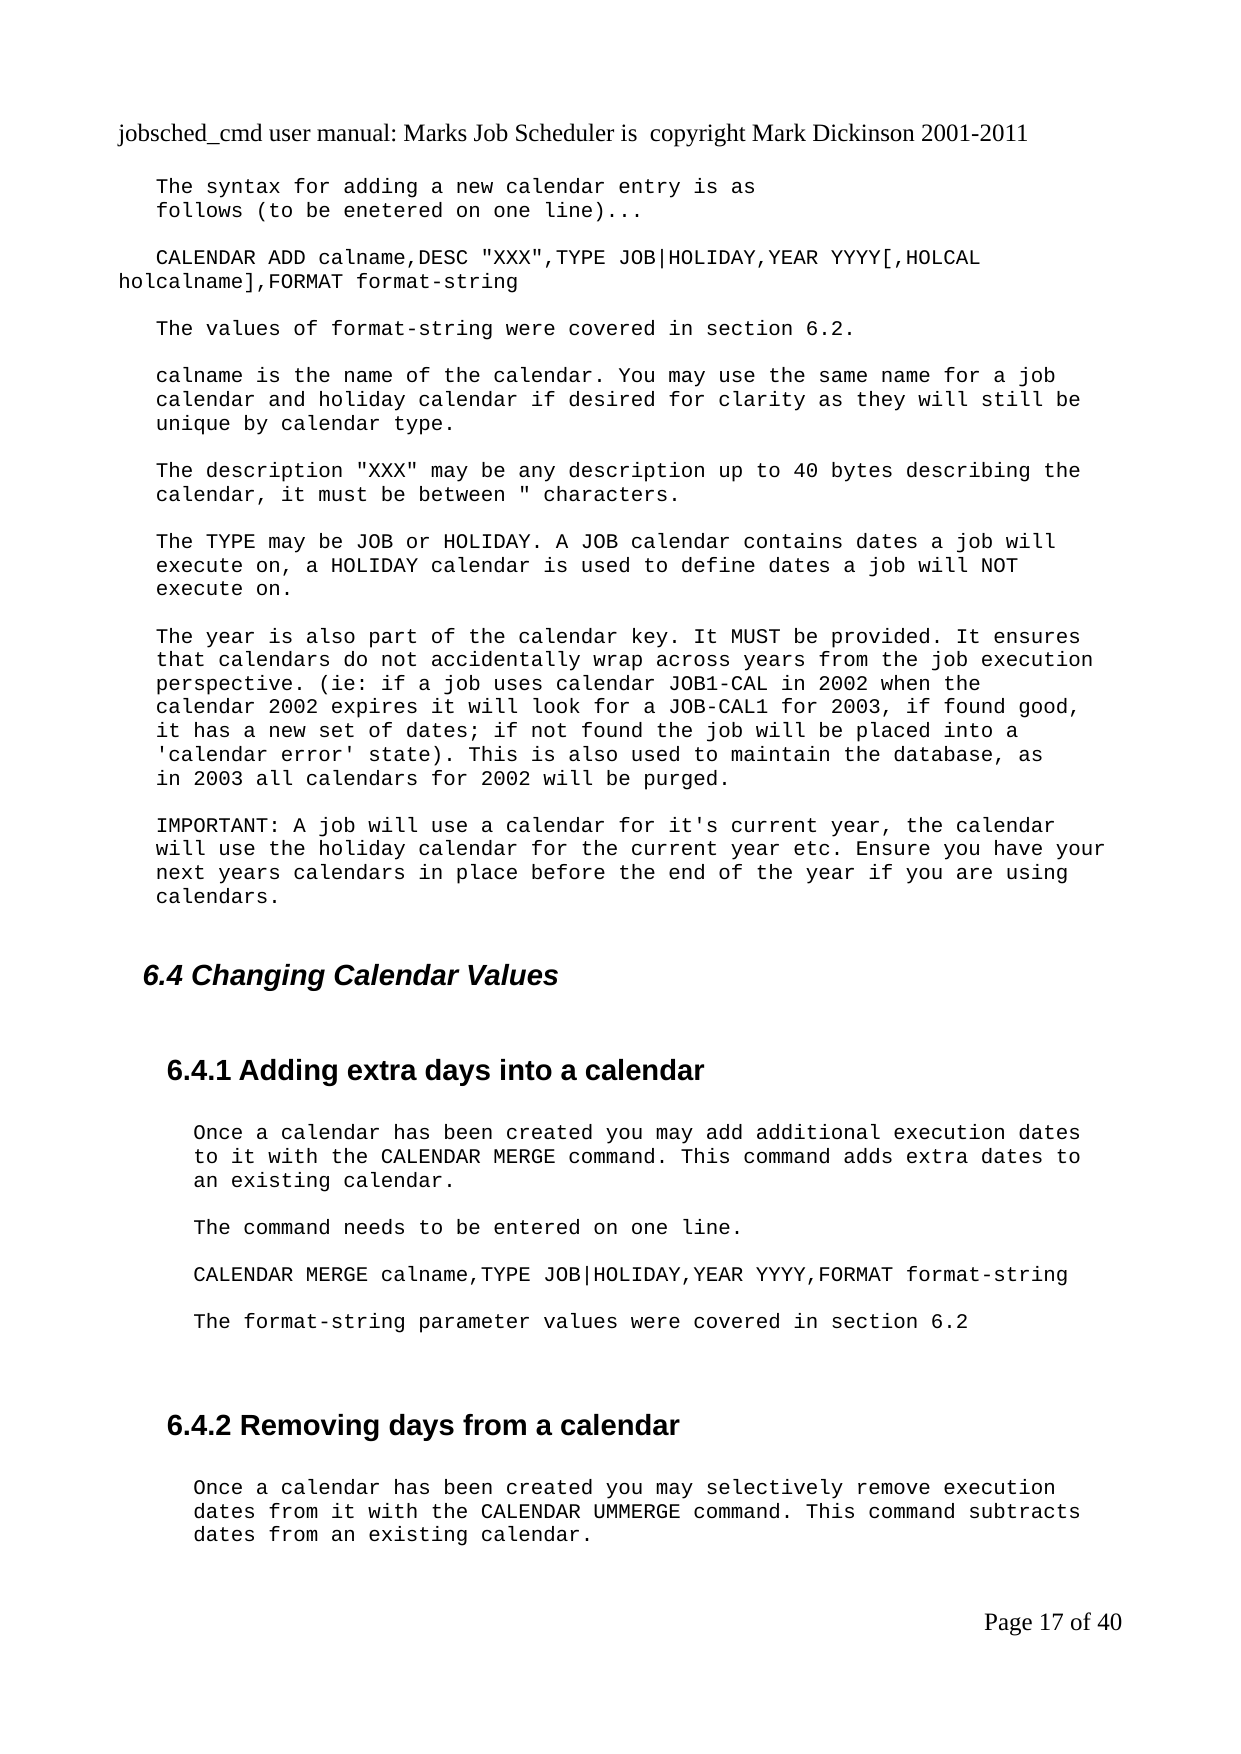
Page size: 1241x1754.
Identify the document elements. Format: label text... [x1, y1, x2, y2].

text IMPORTANT: A job will use a calendar for it's current year, the calendar [118, 815, 1122, 838]
text unique by calendar type. [118, 413, 1122, 436]
subtitle 6.4.2 Removing days from a calendar [118, 1407, 1122, 1441]
text will use the holiday calendar for the current year etc. Ensure you have your [118, 838, 1122, 862]
text execute on, a HOLIDAY calendar is used to define dates a job will NOT [118, 555, 1122, 578]
text CALENDAR MERGE calname,TYPE JOB|HOLIDAY,YEAR YYYY,FORMAT format-string [118, 1264, 1122, 1288]
text calendar and holiday calendar if desired for clarity as they will still be [118, 389, 1122, 413]
text The command needs to be entered on one line. [118, 1217, 1122, 1241]
text dates from it with the CALENDAR UMMERGE command. This command subtracts [118, 1501, 1122, 1524]
text calendars. [118, 886, 1122, 909]
text calendar 2002 expires it will look for a JOB-CAL1 for 2003, if found good, [118, 697, 1122, 720]
text dates from an existing calendar. [118, 1524, 1122, 1548]
text Once a calendar has been created you may add additional execution dates [118, 1122, 1122, 1146]
text CALENDAR ADD calname,DESC "XXX",TYPE JOB|HOLIDAY,YEAR YYYY[,HOLCAL holcalname],FORMAT format-string [118, 247, 1122, 294]
text The year is also part of the calendar key. It MUST be provided. It ensures [118, 626, 1122, 649]
text that calendars do not accidentally wrap across years from the job execution [118, 649, 1122, 673]
text The description "XXX" may be any description up to 40 bytes describing the [118, 460, 1122, 484]
text Once a calendar has been created you may selectively remove execution [118, 1477, 1122, 1501]
text The TYPE may be JOB or HOLIDAY. A JOB calendar contains dates a job will [118, 531, 1122, 555]
text follows (to be enetered on one line)... [118, 200, 1122, 224]
text The syntax for adding a new calendar entry is as [118, 176, 1122, 200]
text next years calendars in place before the end of the year if you are using [118, 862, 1122, 886]
text execute on. [118, 578, 1122, 602]
subtitle 6.4.1 Adding extra days into a calendar [118, 1053, 1122, 1086]
text in 2003 all calendars for 2002 will be purged. [118, 767, 1122, 791]
text an existing calendar. [118, 1170, 1122, 1193]
text 'calendar error' state). This is also used to maintain the database, as [118, 744, 1122, 767]
text it has a new set of dates; if not found the job will be placed into a [118, 720, 1122, 744]
text perspective. (ie: if a job uses calendar JOB1-CAL in 2002 when the [118, 673, 1122, 697]
text The format-string parameter values were covered in section 6.2 [118, 1312, 1122, 1335]
subtitle 6.4 Changing Calendar Values [118, 958, 1122, 992]
text to it with the CALENDAR MERGE command. This command adds extra dates to [118, 1146, 1122, 1170]
text calname is the name of the calendar. You may use the same name for a job [118, 366, 1122, 389]
text calendar, it must be between " characters. [118, 484, 1122, 507]
text The values of format-string were covered in section 6.2. [118, 318, 1122, 342]
